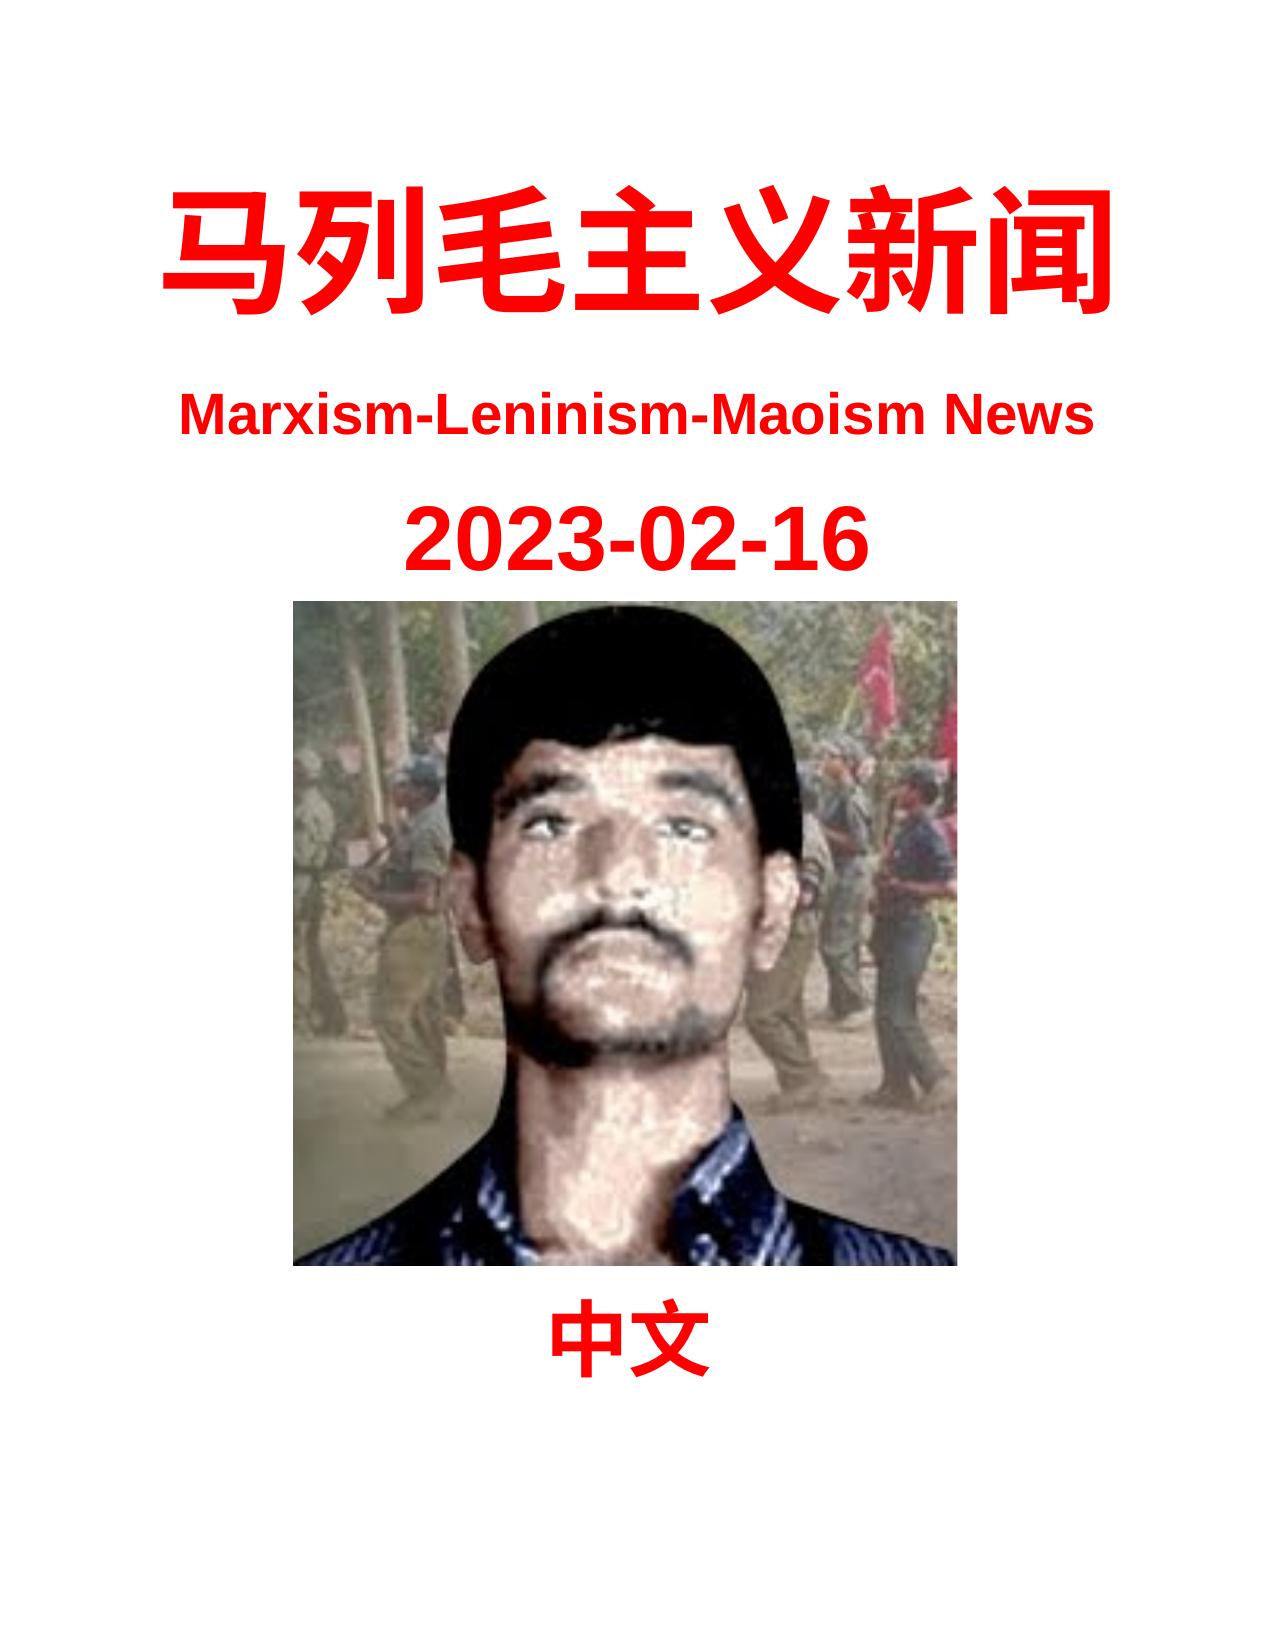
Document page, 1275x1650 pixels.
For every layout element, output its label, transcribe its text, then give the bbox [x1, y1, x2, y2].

subtitle Marxism-Leninism-Maoism News [118, 380, 1157, 447]
subtitle 2023-02-16 [118, 484, 1157, 590]
picture [293, 601, 958, 1266]
subtitle 马列毛主义新闻 [118, 143, 1157, 342]
subtitle 中文 [118, 1274, 1157, 1395]
